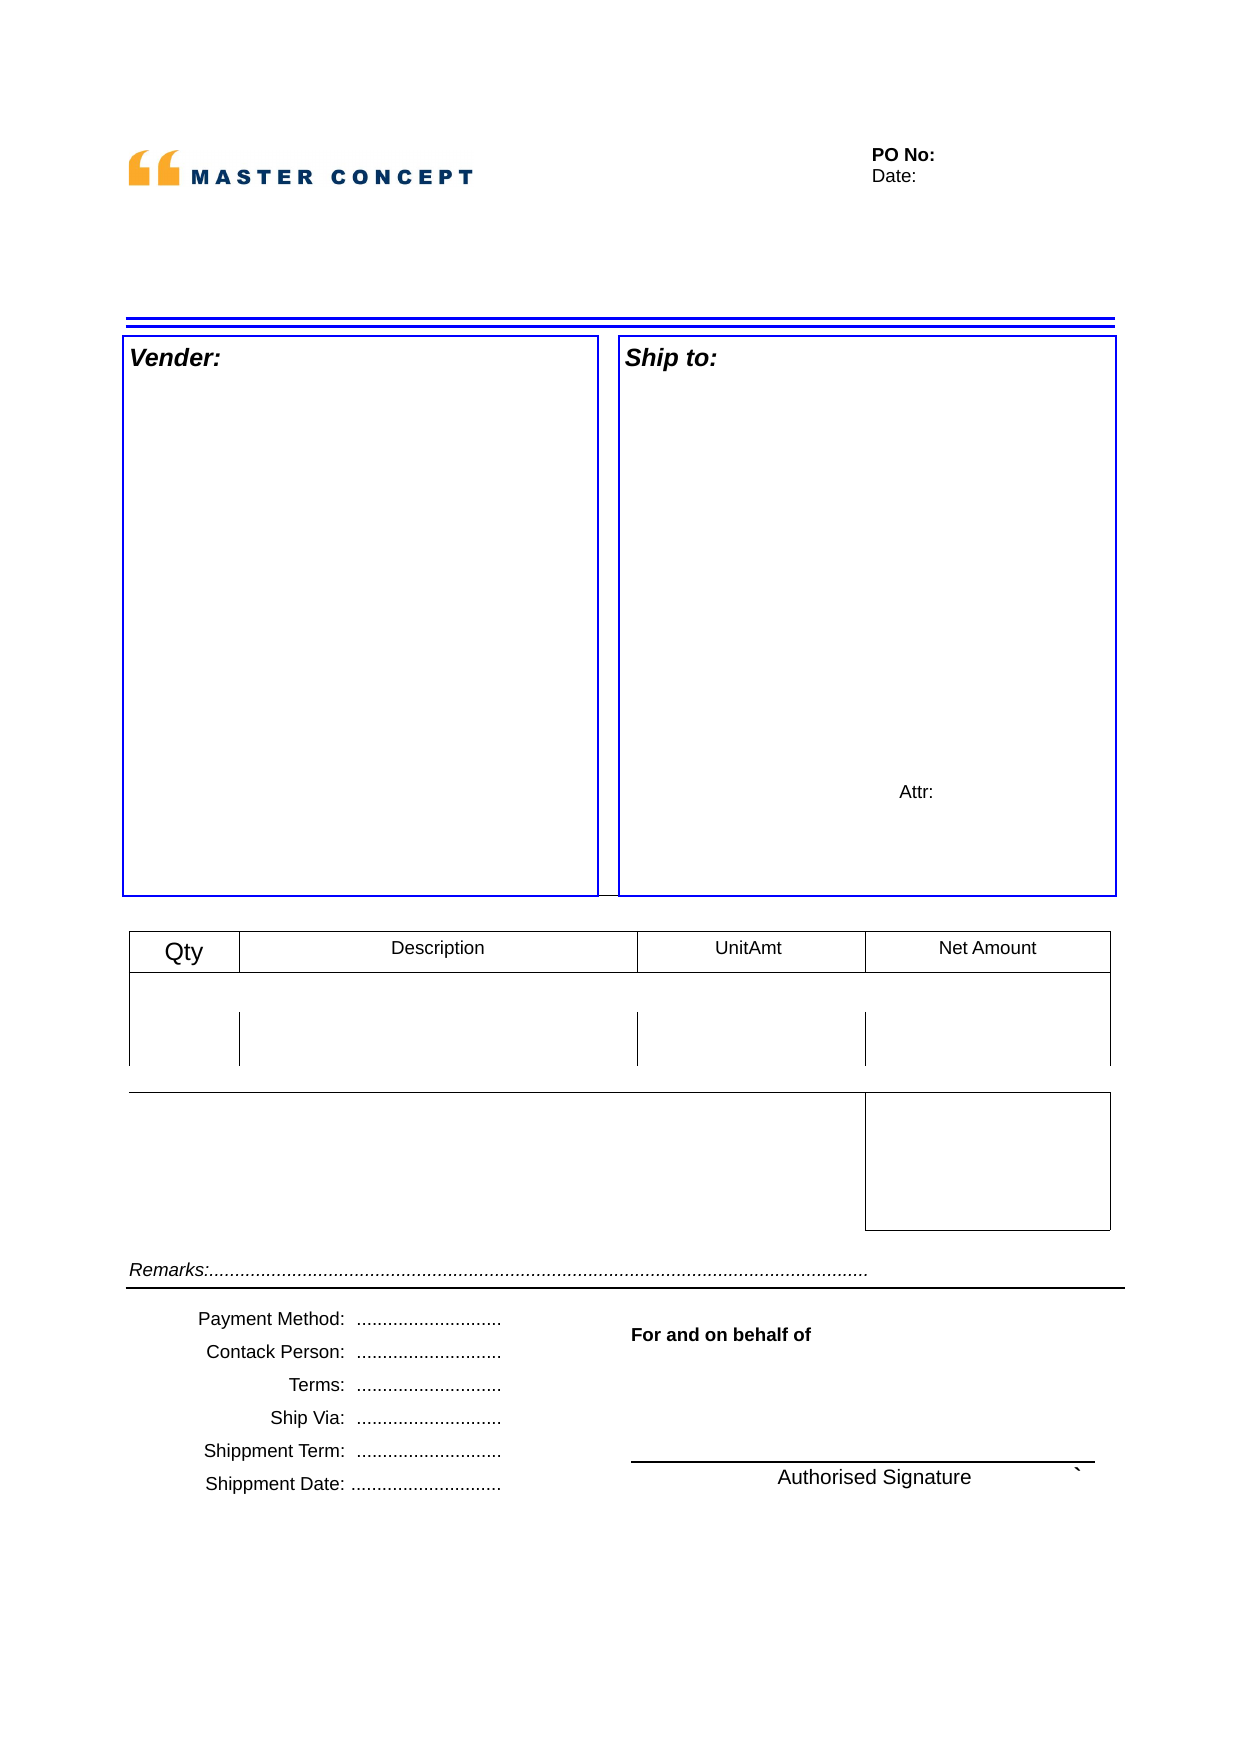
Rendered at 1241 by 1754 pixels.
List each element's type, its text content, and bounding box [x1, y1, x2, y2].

table_cell ............................ [351, 1368, 512, 1401]
table_cell Vender: <o.partner_id.name or ''> <if test="o.partner_address_id.street"> <o.partner_address_id.street or ''> </if> <if test="o.partner_address_id.street2"> <o.partner_address_id.street2 or ''> </if> <if test="o.partner_address_id.zip"><o.partner_address_id.zip or ''></if> <if test="o.partner_address_id.city"><o.partner_address_id.city or ''></if> <if test='o.partner_address_id.country_id'> <o.partner_address_id.country_id.name or ''> </if> [124, 337, 597, 895]
text PO No:<o.name or ''> [872, 143, 1110, 165]
table_cell Shippment Date: [129, 1467, 351, 1500]
table_header Payment Method: [129, 1302, 351, 1335]
table_cell [118, 1569, 1122, 1609]
table_cell [123, 308, 1116, 335]
table_cell Remarks:............................................................................................................................... [123, 896, 1116, 1323]
table_header Net Amount [866, 932, 1110, 972]
table_cell Ship Via: [129, 1401, 351, 1434]
table_cell ............................ [351, 1434, 512, 1467]
table_header ............................ [351, 1302, 512, 1335]
table_cell <line.product_qty or ''> [130, 1012, 239, 1066]
table_header Description [240, 932, 637, 972]
table_cell Ship to: <if test="o.dest_address_id"> <if test="o.dest_address_id.street"> <o.dest_address_id.street or ''> </if> <if test="o.dest_address_id.partner_id.title"> <( o.dest_address_id.partner_id.title and o.dest_address_id.partner_id.title.name) or '' ><(o.dest_address_id.partner_id and addr.partner_id.name) or '' > </if> <if test="o.dest_address_id.street2"> <o.dest_address_id.street2 or ''> </if> <if test="o.dest_address_id.zip"><o.dest_address_id.zip or ''></if> <if test="o.dest_address_id.city"><o.dest_address_id.city or ''></if> <if test='o.dest_address_id.country_id'> <o.dest_address_id.country_id.name or ''> </if> <if test="o.dest_address_id.name">Attr:<o.dest_address_id.name or ''></if> <if test="o.dest_address_id.phone"><o.dest_address_id.phone or ''></if> </if> [620, 337, 1115, 895]
table_cell <line.price_unit or ''> [638, 1012, 865, 1066]
table_header [118, 133, 1122, 143]
table_header [118, 144, 123, 1323]
table_cell ............................ [351, 1335, 512, 1368]
text Date:<o.date_order> [872, 165, 1110, 187]
table_cell <o.pricelist_id.currency_id.name or ''><o.pricelist_id.currency_id.symbol or ''><o.amount_untaxed or ''> [866, 1093, 1110, 1230]
table_header Payment Method: [631, 1324, 1095, 1461]
table_cell [129, 1093, 239, 1230]
table_cell </for> [129, 1066, 1110, 1092]
table_cell Contack Person: [129, 1335, 351, 1368]
table_header [1116, 144, 1122, 1287]
table_cell <line.name or''> [240, 1012, 637, 1066]
table_cell [599, 335, 618, 895]
table_cell Shippment Term: [129, 1434, 351, 1467]
table_cell Terms: [129, 1368, 351, 1401]
table_header [1116, 1289, 1122, 1323]
table_cell ............................ [351, 1401, 512, 1434]
table_header <o.company_id.name or ''> <o.company_id.rml_header1 or ''> <o.company_id.rml_footer1 or ''> <o.company_id.rml_footer2 or ''> [123, 138, 1116, 143]
table_header Payment Method: [631, 1463, 1095, 1492]
table_header <o.company_id.name or ''> <o.company_id.rml_header1 or ''> <o.company_id.rml_footer1 or ''> <o.company_id.rml_footer2 or ''> [123, 144, 1116, 308]
table_header Qty [130, 932, 239, 972]
table_header UnitAmt [638, 932, 865, 972]
table_cell <for each="line in o.order_line"> [130, 973, 1110, 1012]
table_cell Remarks:............................................................................................................................... [123, 1324, 1116, 1534]
table_cell ............................. [351, 1467, 512, 1500]
table_cell [239, 1093, 637, 1230]
text <setLang(o.partner_id.lang)> [872, 187, 1110, 229]
table_cell [637, 1093, 865, 1230]
text <setLang(o.partner_id.lang)> [118, 118, 1122, 132]
table_header [118, 1324, 1122, 1569]
table_cell <line.price_subtotal or ''> [866, 1012, 1110, 1066]
picture [128, 150, 475, 187]
